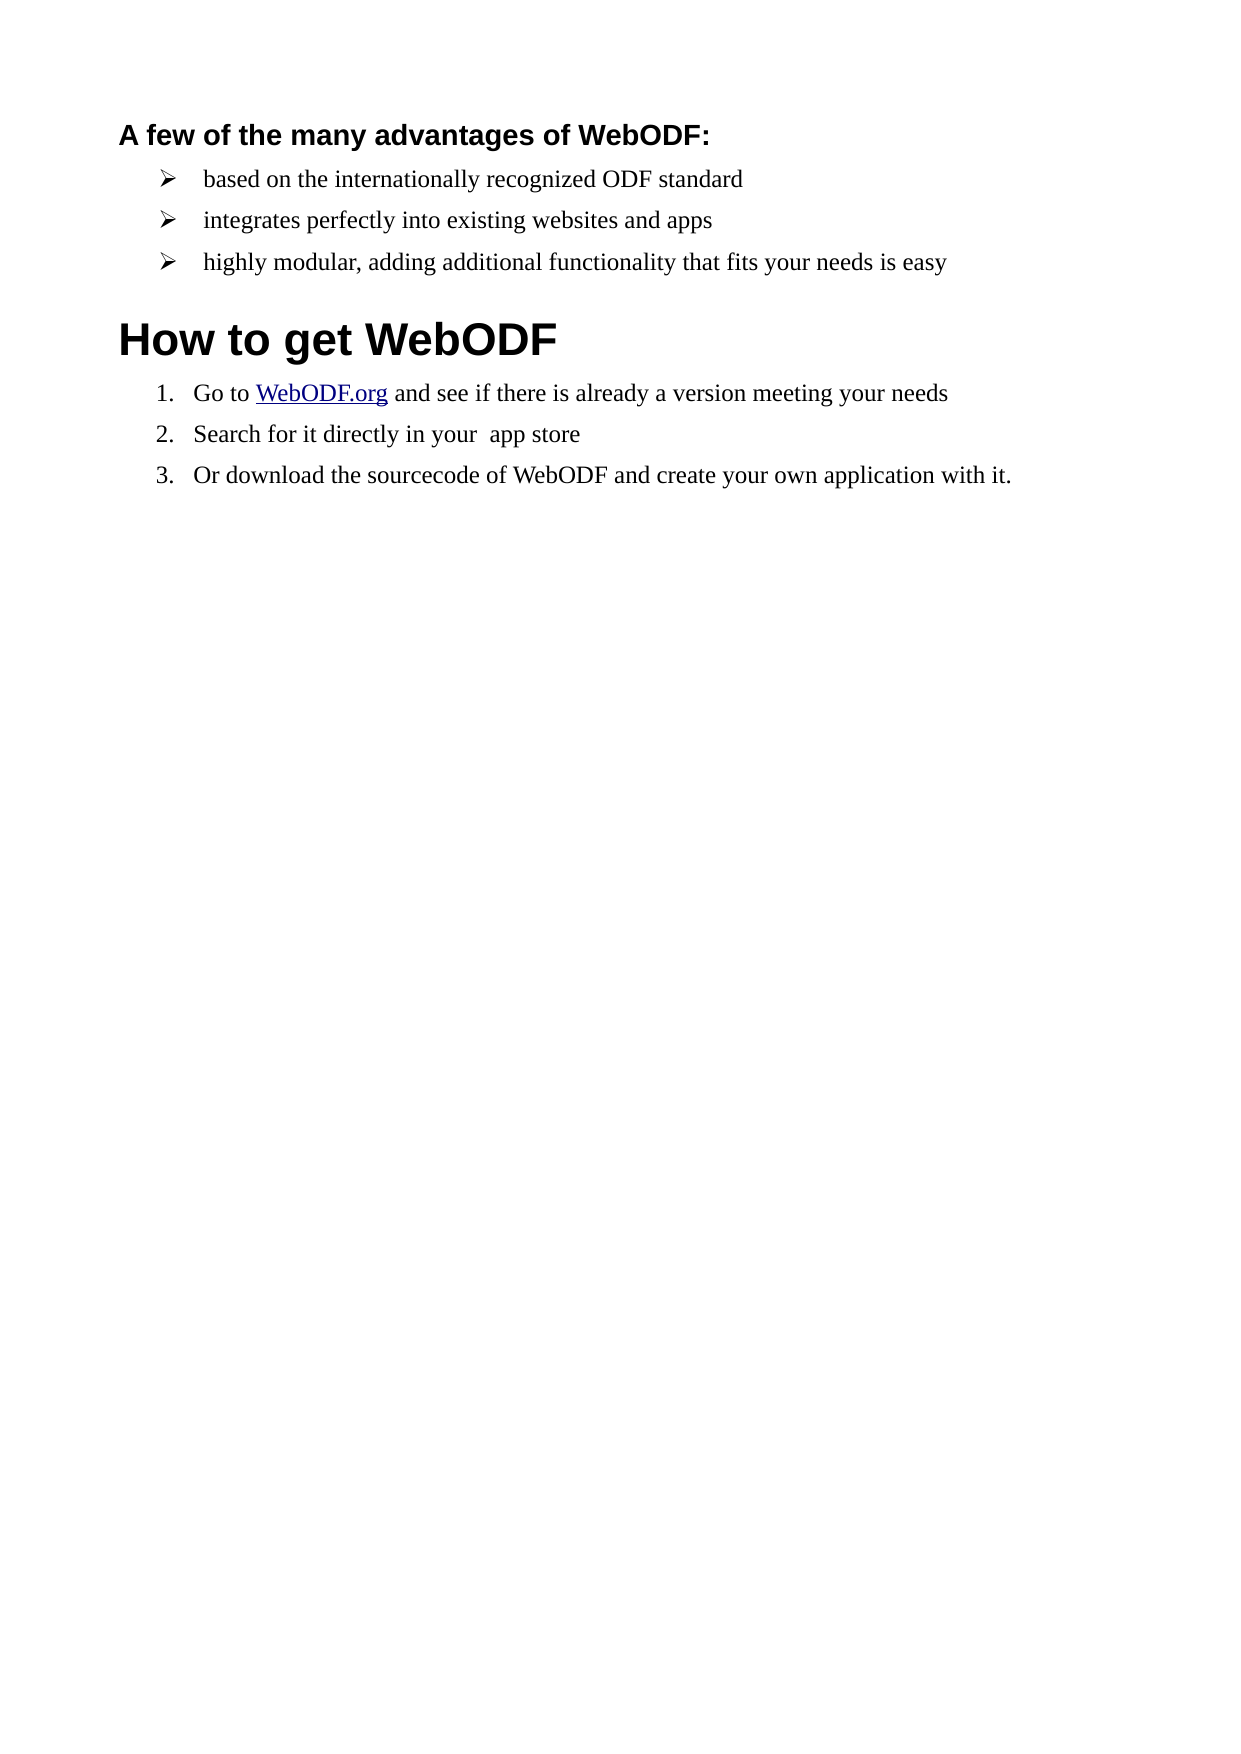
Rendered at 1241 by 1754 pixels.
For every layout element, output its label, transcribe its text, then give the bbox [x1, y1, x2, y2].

list integrates perfectly into existing websites and apps [158, 205, 1122, 234]
subtitle A few of the many advantages of WebODF: [118, 118, 1122, 152]
list highly modular, adding additional functionality that fits your needs is easy [158, 247, 1122, 275]
list Or download the sourcecode of WebODF and create your own application with it. [156, 461, 1122, 489]
list Go to WebODF.org and see if there is already a version meeting your needs [156, 378, 1122, 407]
list based on the internationally recognized ODF standard [158, 164, 1122, 193]
list Search for it directly in your app store [156, 419, 1122, 448]
subtitle How to get WebODF [118, 313, 1122, 366]
